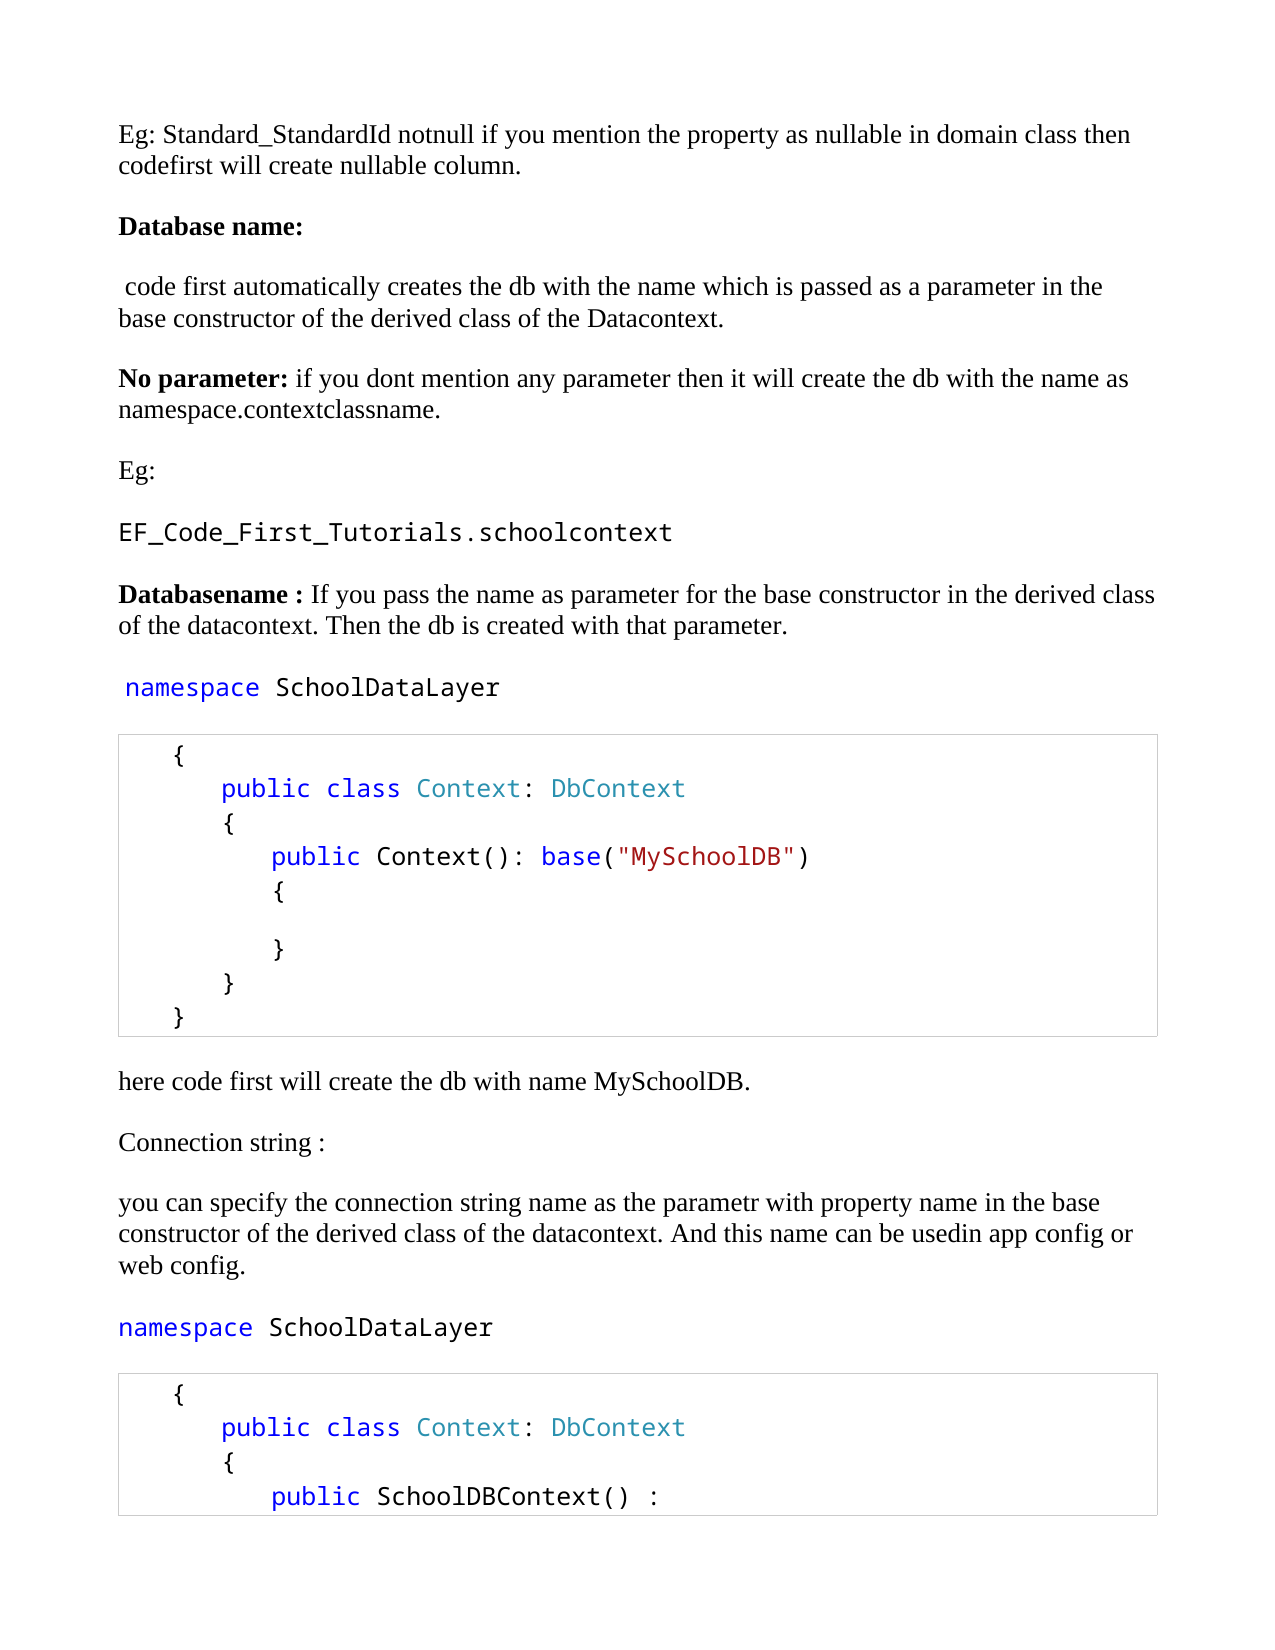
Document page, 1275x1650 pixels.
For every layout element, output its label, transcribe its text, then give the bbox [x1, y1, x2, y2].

text { [119, 1441, 1157, 1475]
text public SchoolDBContext() : [119, 1475, 1157, 1515]
text EF_Code_First_Tutorials.schoolcontext [118, 515, 1157, 549]
text you can specify the connection string name as the parametr with property name in the base constructor of the derived class of the datacontext. And this name can be usedin app config or web config. [118, 1186, 1157, 1280]
text public class Context: DbContext [119, 768, 1157, 802]
text { [119, 802, 1157, 836]
text { [119, 1374, 1157, 1407]
text No parameter: if you dont mention any parameter then it will create the db with the name as namespace.contextclassname. [118, 362, 1157, 424]
text public Context(): base("MySchoolDB") [119, 836, 1157, 870]
text namespace SchoolDataLayer [118, 1309, 1157, 1343]
text { [119, 870, 1157, 907]
text Eg: Standard_StandardId notnull if you mention the property as nullable in domain class then codefirst will create nullable column. [118, 118, 1157, 180]
text Eg: [118, 454, 1157, 485]
text } [119, 996, 1157, 1036]
text Database name: [118, 210, 1157, 241]
text { [119, 735, 1157, 768]
text } [119, 927, 1157, 962]
text } [119, 962, 1157, 996]
text Connection string : [118, 1126, 1157, 1157]
text namespace SchoolDataLayer [118, 670, 1157, 704]
text code first automatically creates the db with the name which is passed as a parameter in the base constructor of the derived class of the Datacontext. [118, 271, 1157, 333]
text public class Context: DbContext [119, 1407, 1157, 1441]
text Databasename : If you pass the name as parameter for the base constructor in the derived class of the datacontext. Then the db is created with that parameter. [118, 578, 1157, 641]
text here code first will create the db with name MySchoolDB. [118, 1065, 1157, 1096]
